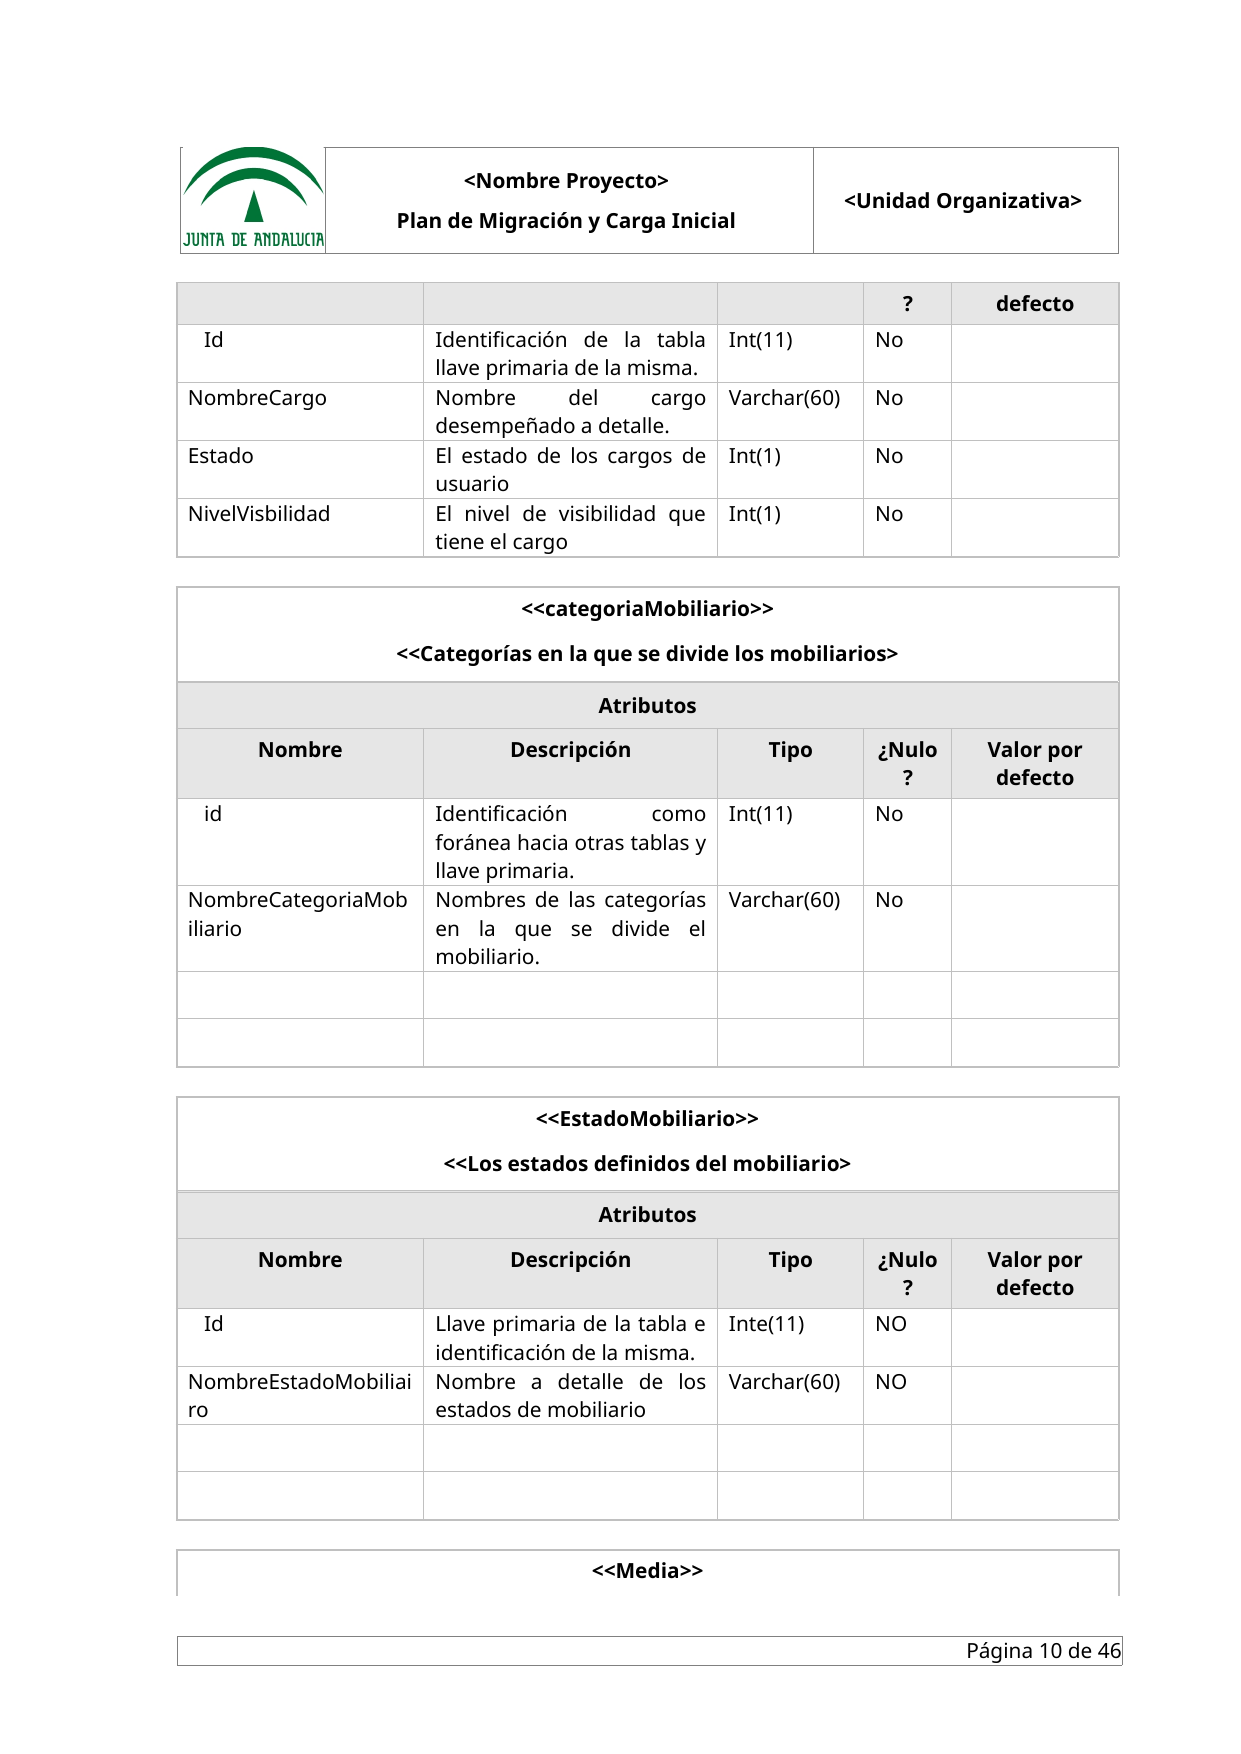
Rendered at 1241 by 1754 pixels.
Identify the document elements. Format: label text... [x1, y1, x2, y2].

table_cell Atributos [178, 1193, 1118, 1238]
table_cell ? [864, 283, 951, 324]
table_cell Varchar(60) [718, 1367, 863, 1424]
table_cell Nombre a detalle de los estados de mobiliario [424, 1367, 717, 1424]
table_cell [864, 1472, 951, 1518]
table_cell Inte(11) [718, 1309, 863, 1366]
table_cell Identificación de la tabla llave primaria de la misma. [424, 325, 717, 382]
table_cell [178, 972, 423, 1018]
table_cell Varchar(60) [718, 886, 863, 971]
table_cell Valor por defecto [952, 729, 1118, 798]
table_cell ¿Nulo? [864, 729, 951, 798]
table_cell Nombre [178, 729, 423, 798]
table_cell Nombres de las categorías en la que se divide el mobiliario. [424, 886, 717, 971]
table_cell [952, 1367, 1118, 1424]
table_cell Atributos [178, 683, 1118, 728]
table_cell NombreEstadoMobiliairo [178, 1367, 423, 1424]
table_cell Int(1) [718, 441, 863, 498]
table_cell [178, 1019, 423, 1066]
table_cell NombreCargo [178, 383, 423, 440]
table_cell [718, 1472, 863, 1518]
table_cell No [864, 383, 951, 440]
table_cell Id [178, 325, 423, 382]
table_cell No [864, 441, 951, 498]
table_cell [718, 283, 863, 324]
table_cell Int(11) [718, 325, 863, 382]
table_cell Nombre del cargo desempeñado a detalle. [424, 383, 717, 440]
table_cell Llave primaria de la tabla e identificación de la misma. [424, 1309, 717, 1366]
table_cell Estado [178, 441, 423, 498]
table_cell Int(1) [718, 499, 863, 556]
table_cell [952, 383, 1118, 440]
table_cell [952, 325, 1118, 382]
table_cell [952, 1472, 1118, 1518]
table_header <<Media>> [178, 1551, 1118, 1596]
table_cell [864, 1425, 951, 1471]
table_cell Valor por defecto [952, 1239, 1118, 1308]
table_header <<categoriaMobiliario>> [178, 588, 1118, 633]
table_cell [952, 886, 1118, 971]
table_cell [718, 1425, 863, 1471]
table_cell NivelVisbilidad [178, 499, 423, 556]
table_cell NombreCategoriaMobiliario [178, 886, 423, 971]
table_cell No [864, 799, 951, 884]
table_header <<EstadoMobiliario>> [178, 1098, 1118, 1143]
table_cell [718, 972, 863, 1018]
table_cell [952, 499, 1118, 556]
table_cell [718, 1019, 863, 1066]
table_cell Identificación como foránea hacia otras tablas y llave primaria. [424, 799, 717, 884]
table_cell defecto [952, 283, 1118, 324]
table_cell Int(11) [718, 799, 863, 884]
table_cell Id [178, 1309, 423, 1366]
table_cell Tipo [718, 729, 863, 798]
table_cell El estado de los cargos de usuario [424, 441, 717, 498]
table_cell [178, 1425, 423, 1471]
table_cell No [864, 886, 951, 971]
table_cell [952, 1425, 1118, 1471]
table_cell [424, 1019, 717, 1066]
table_cell [952, 799, 1118, 884]
table_cell [952, 1019, 1118, 1066]
table_cell El nivel de visibilidad que tiene el cargo [424, 499, 717, 556]
table_cell [952, 972, 1118, 1018]
table_cell NO [864, 1367, 951, 1424]
table_cell Nombre [178, 1239, 423, 1308]
table_cell Descripción [424, 1239, 717, 1308]
table_cell ¿Nulo? [864, 1239, 951, 1308]
table_cell No [864, 325, 951, 382]
table_cell id [178, 799, 423, 884]
table_cell Descripción [424, 729, 717, 798]
table_cell [424, 283, 717, 324]
table_cell [424, 1472, 717, 1518]
table_cell [864, 972, 951, 1018]
table_cell [864, 1019, 951, 1066]
table_cell [952, 1309, 1118, 1366]
table_cell [952, 441, 1118, 498]
table_cell No [864, 499, 951, 556]
table_cell NO [864, 1309, 951, 1366]
table_cell Varchar(60) [718, 383, 863, 440]
table_cell Tipo [718, 1239, 863, 1308]
table_cell [424, 972, 717, 1018]
table_cell <<Categorías en la que se divide los mobiliarios> [178, 633, 1118, 681]
table_cell <<Los estados definidos del mobiliario> [178, 1143, 1118, 1190]
table_cell [424, 1425, 717, 1471]
table_cell [178, 283, 423, 324]
table_cell [178, 1472, 423, 1518]
